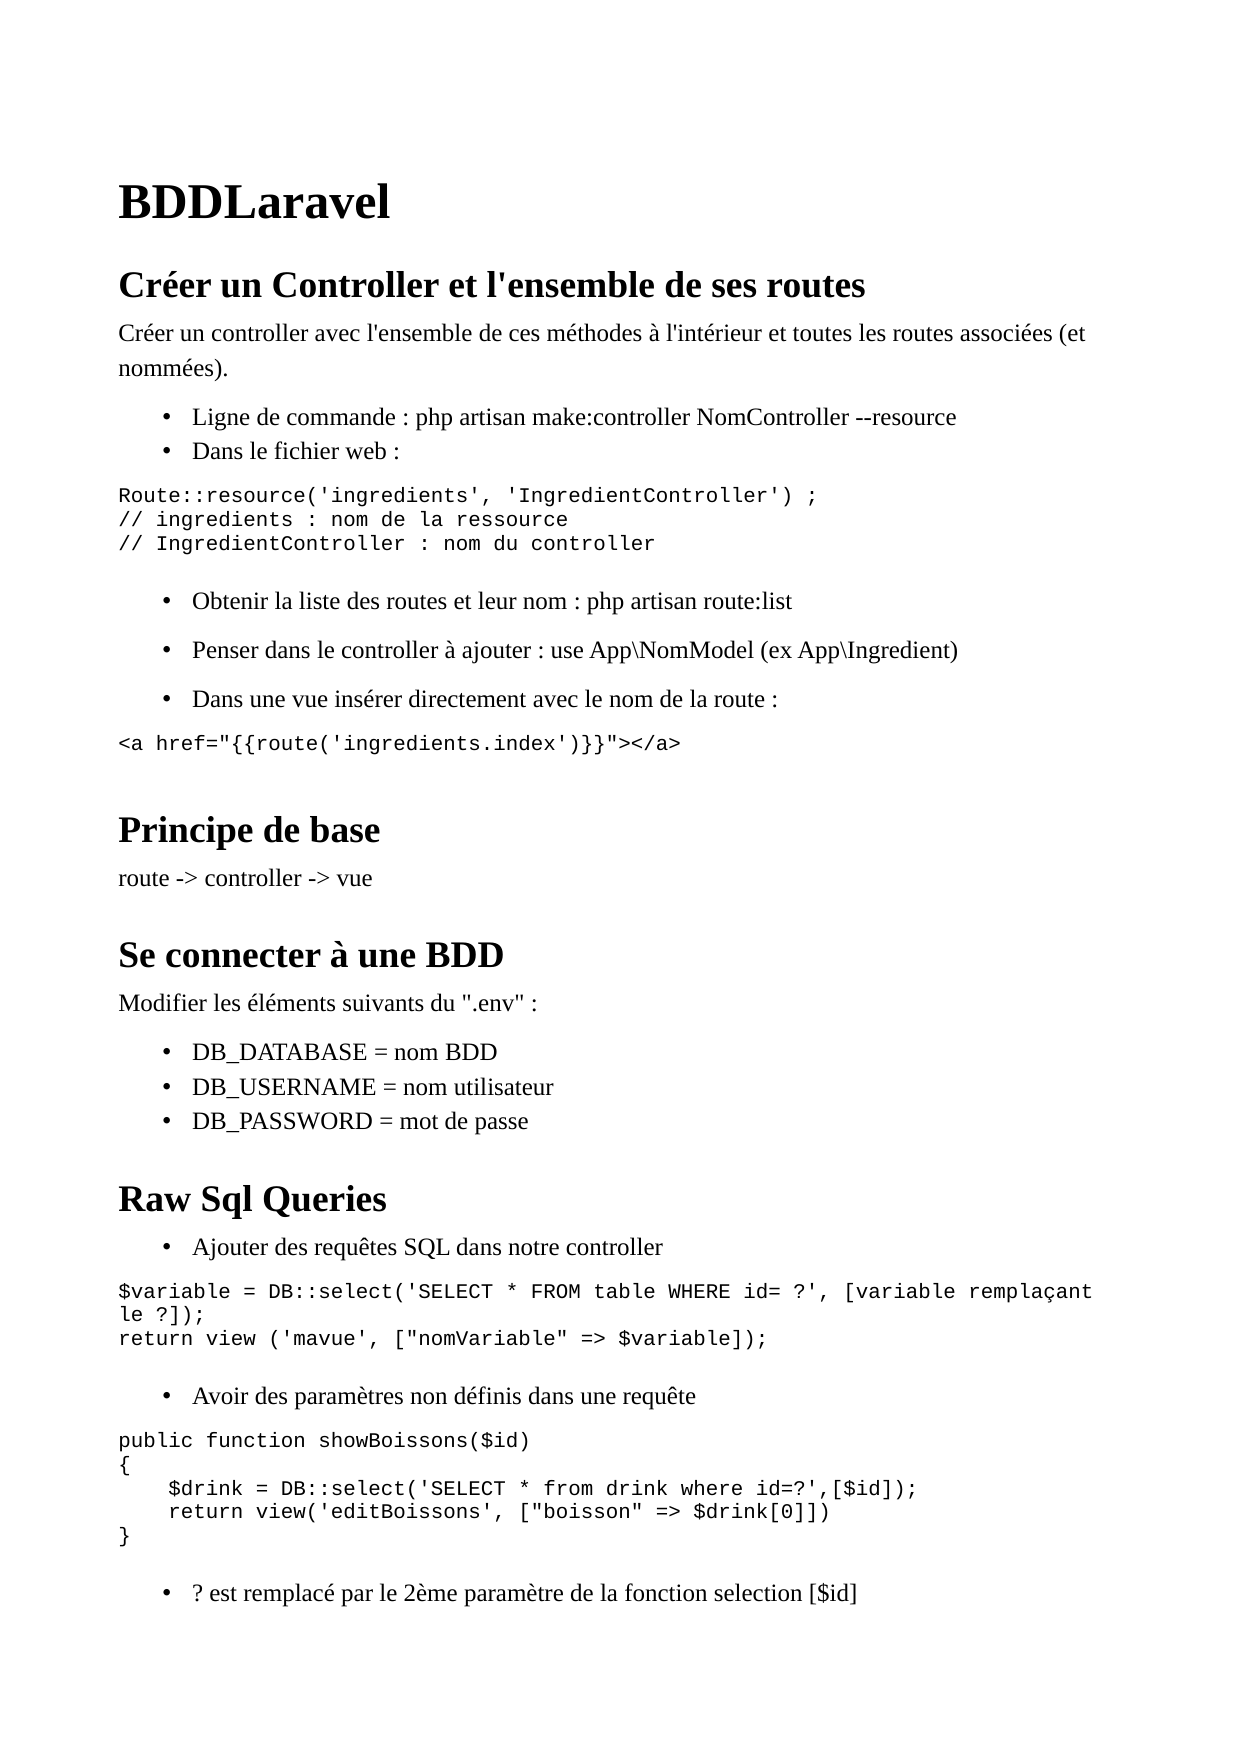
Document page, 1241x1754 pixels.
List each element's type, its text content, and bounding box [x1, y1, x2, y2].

text $variable = DB::select('SELECT * FROM table WHERE id= ?', [variable remplaçant le ?]); [118, 1281, 1122, 1328]
text return view('editBoissons', ["boisson" => $drink[0]]) [118, 1501, 1122, 1525]
text return view ('mavue', ["nomVariable" => $variable]); [118, 1328, 1122, 1352]
list Ajouter des requêtes SQL dans notre controller [162, 1232, 1122, 1260]
list Dans une vue insérer directement avec le nom de la route : [162, 684, 1122, 713]
text // IngredientController : nom du controller [118, 533, 1122, 556]
text Route::resource('ingredients', 'IngredientController') ; [118, 485, 1122, 509]
text $drink = DB::select('SELECT * from drink where id=?',[$id]); [118, 1477, 1122, 1501]
text <a href="{{route('ingredients.index')}}"></a> [118, 733, 1122, 757]
text Modifier les éléments suivants du ".env" : [118, 988, 1122, 1017]
subtitle BDDLaravel [118, 172, 1122, 229]
list Obtenir la liste des routes et leur nom : php artisan route:list [162, 586, 1122, 614]
list DB_DATABASE = nom BDD [162, 1037, 1122, 1066]
text } [118, 1525, 1122, 1548]
subtitle Principe de base [118, 807, 1122, 850]
list DB_PASSWORD = mot de passe [162, 1106, 1122, 1135]
list Avoir des paramètres non définis dans une requête [162, 1381, 1122, 1410]
subtitle Raw Sql Queries [118, 1176, 1122, 1219]
text { [118, 1454, 1122, 1477]
subtitle Se connecter à une BDD [118, 932, 1122, 976]
list Dans le fichier web : [162, 436, 1122, 465]
list Penser dans le controller à ajouter : use App\NomModel (ex App\Ingredient) [162, 635, 1122, 664]
text Créer un controller avec l'ensemble de ces méthodes à l'intérieur et toutes les routes associées (et nommées). [118, 318, 1122, 382]
subtitle Créer un Controller et l'ensemble de ses routes [118, 263, 1122, 306]
list ? est remplacé par le 2ème paramètre de la fonction selection [$id] [162, 1578, 1122, 1607]
text public function showBoissons($id) [118, 1430, 1122, 1454]
list DB_USERNAME = nom utilisateur [162, 1072, 1122, 1100]
list Ligne de commande : php artisan make:controller NomController --resource [162, 402, 1122, 431]
text route -> controller -> vue [118, 863, 1122, 891]
text // ingredients : nom de la ressource [118, 509, 1122, 533]
